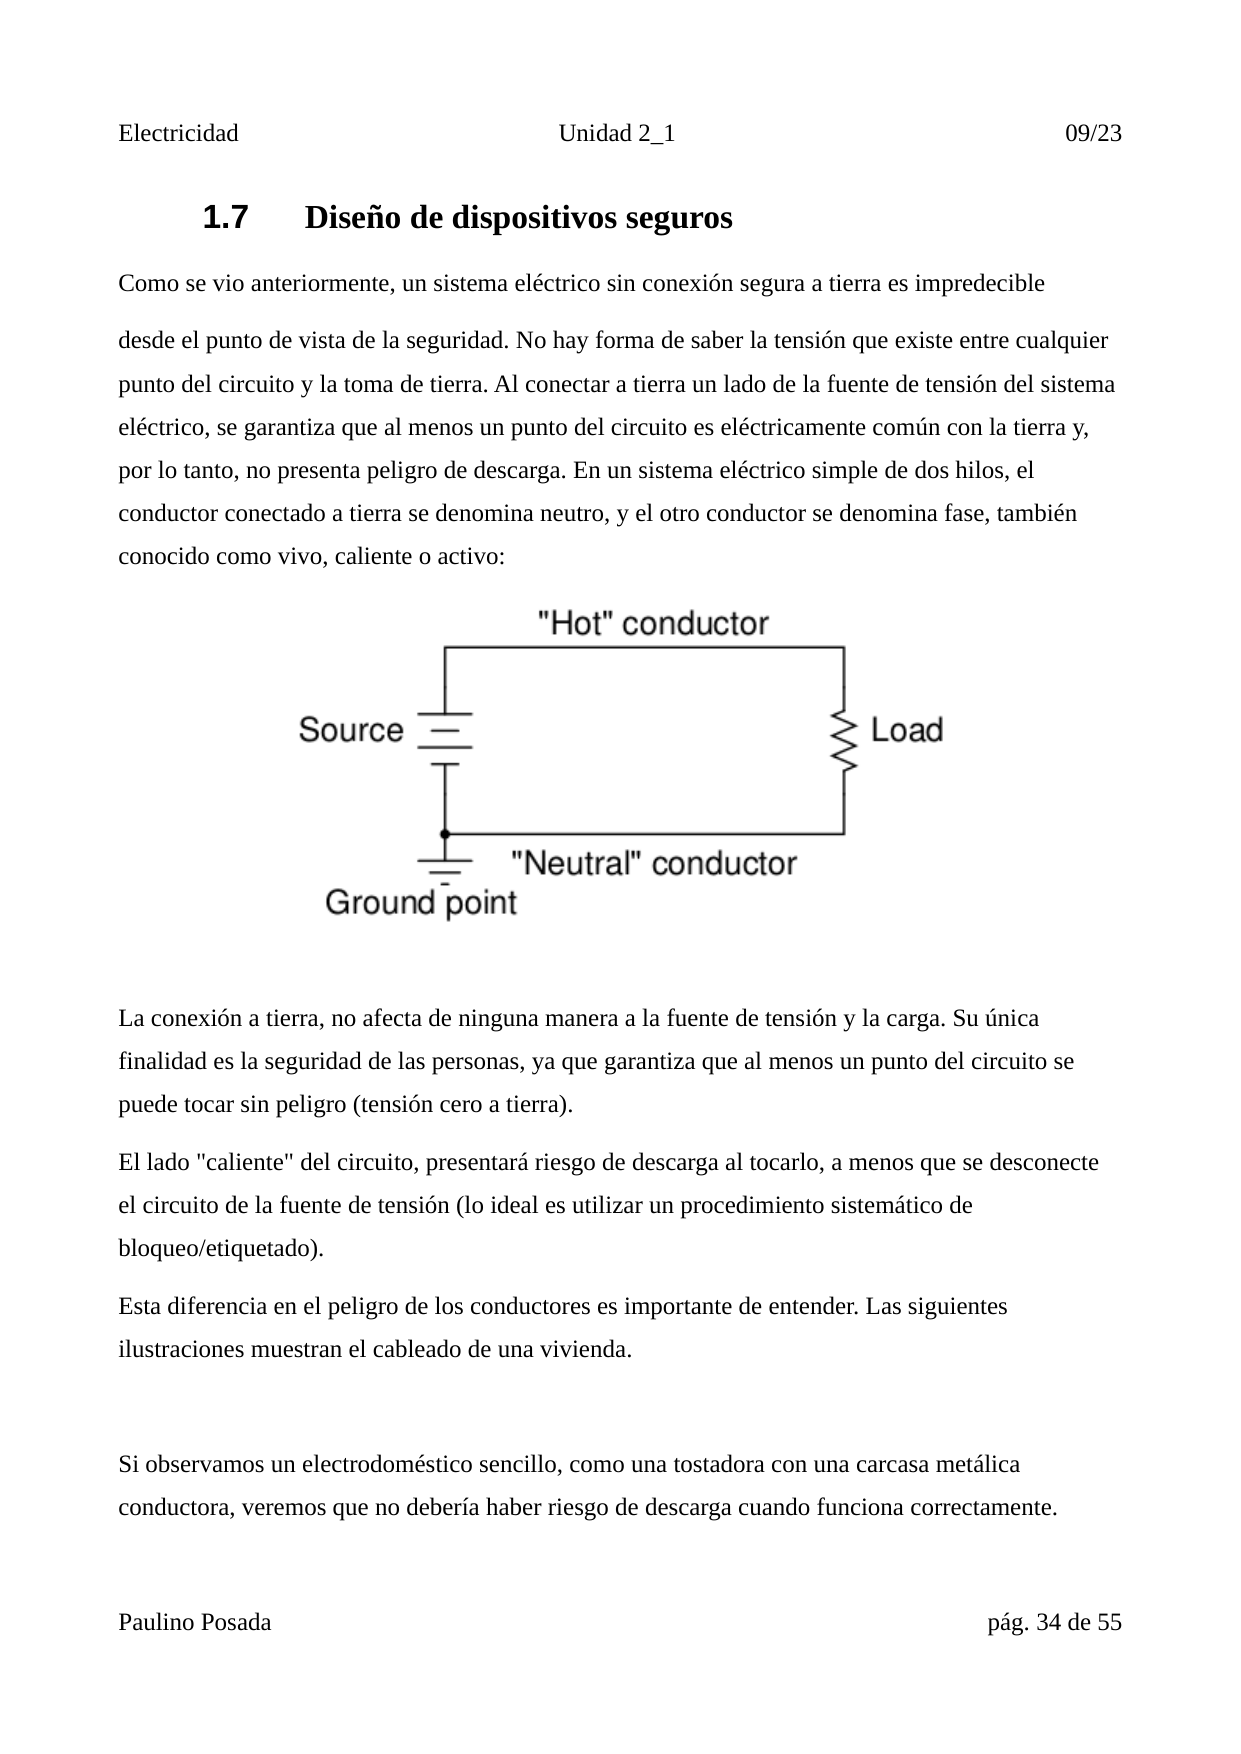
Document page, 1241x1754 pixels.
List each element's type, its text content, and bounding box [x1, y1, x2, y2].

text Como se vio anteriormente, un sistema eléctrico sin conexión segura a tierra es impredecible [118, 268, 1122, 297]
text La conexión a tierra, no afecta de ninguna manera a la fuente de tensión y la carga. Su única finalidad es la seguridad de las personas, ya que garantiza que al menos un punto del circuito se puede tocar sin peligro (tensión cero a tierra). [118, 1003, 1122, 1118]
subtitle Diseño de dispositivos seguros [193, 197, 1122, 236]
text El lado "caliente" del circuito, presentará riesgo de descarga al tocarlo, a menos que se desconecte el circuito de la fuente de tensión (lo ideal es utilizar un procedimiento sistemático de bloqueo/etiquetado). [118, 1147, 1122, 1262]
text Si observamos un electrodoméstico sencillo, como una tostadora con una carcasa metálica conductora, veremos que no debería haber riesgo de descarga cuando funciona correctamente. [118, 1449, 1122, 1521]
text Esta diferencia en el peligro de los conductores es importante de entender. Las siguientes ilustraciones muestran el cableado de una vivienda. [118, 1291, 1122, 1363]
picture [283, 597, 957, 928]
text desde el punto de vista de la seguridad. No hay forma de saber la tensión que existe entre cualquier punto del circuito y la toma de tierra. Al conectar a tierra un lado de la fuente de tensión del sistema eléctrico, se garantiza que al menos un punto del circuito es eléctricamente común con la tierra y, por lo tanto, no presenta peligro de descarga. En un sistema eléctrico simple de dos hilos, el conductor conectado a tierra se denomina neutro, y el otro conductor se denomina fase, también conocido como vivo, caliente o activo: [118, 326, 1122, 570]
